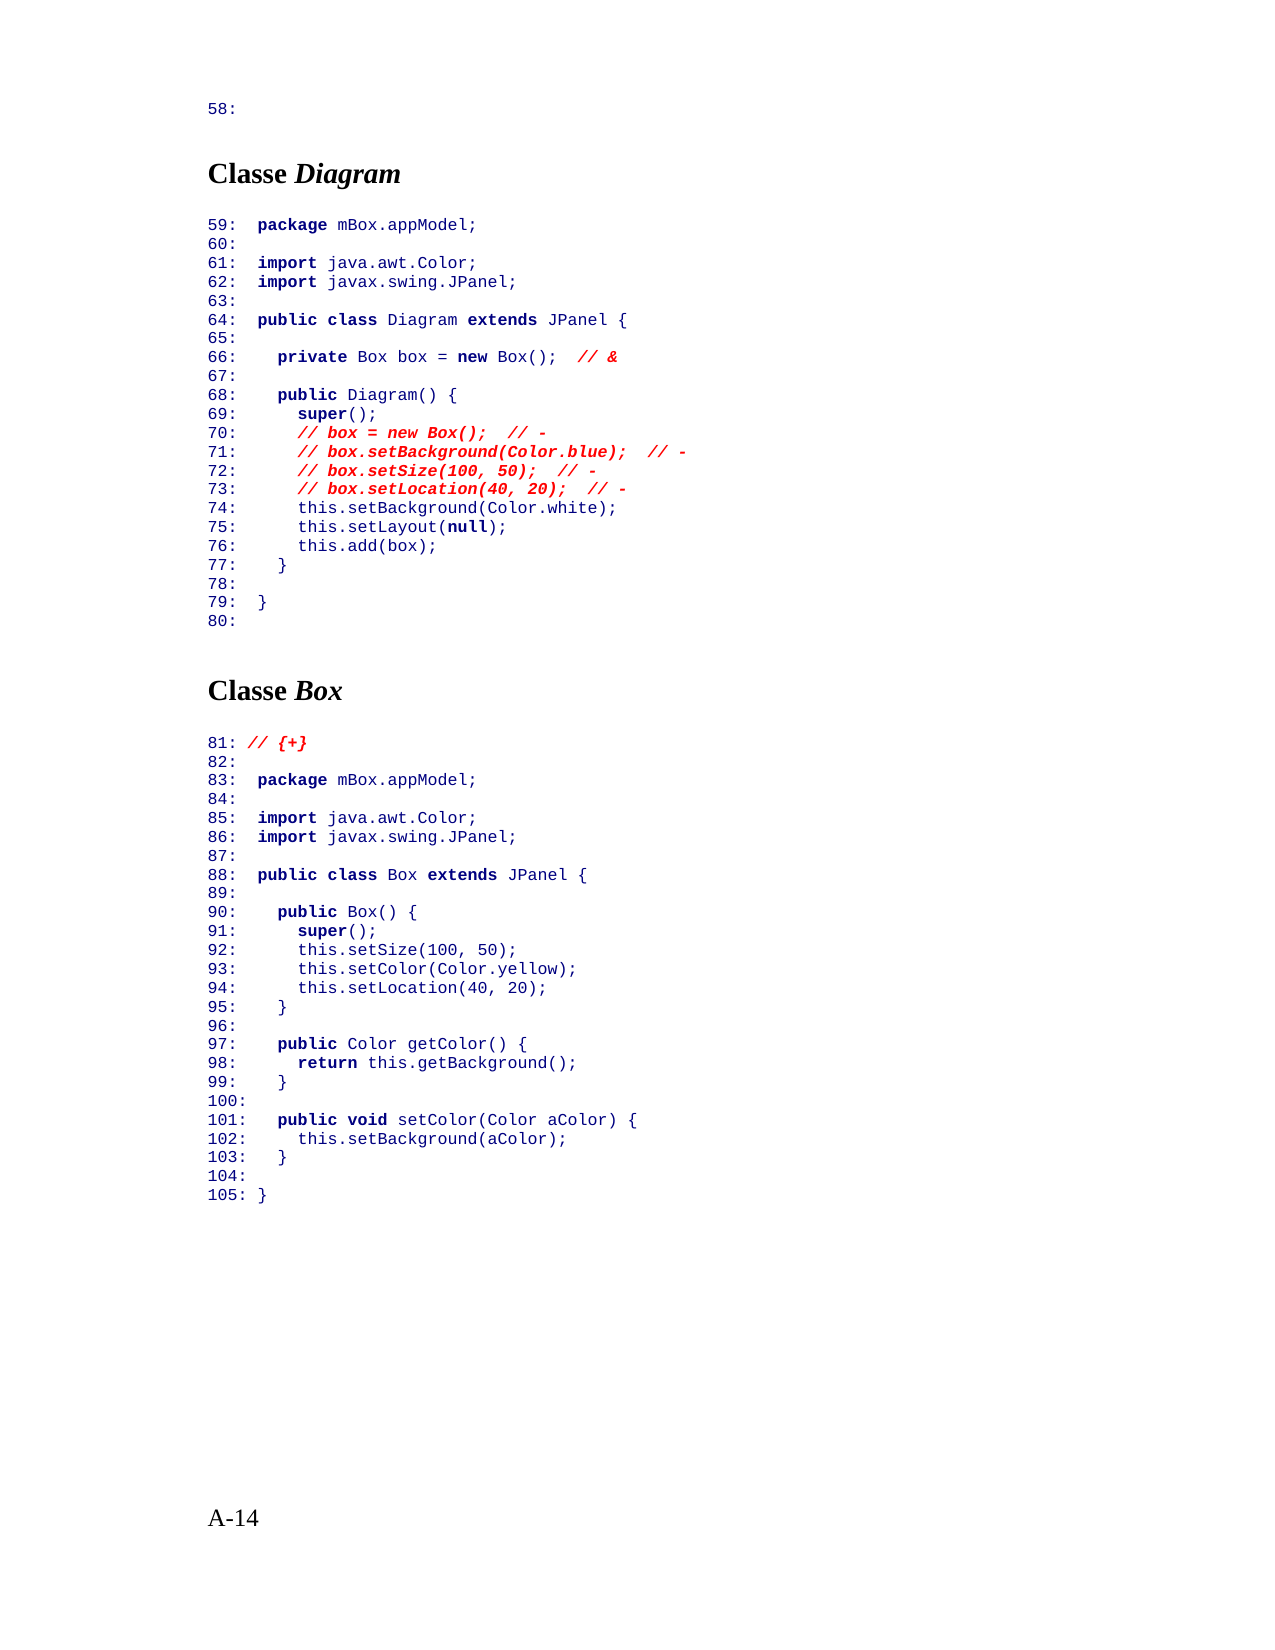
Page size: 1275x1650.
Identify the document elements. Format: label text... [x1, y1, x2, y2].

text Classe Box [207, 674, 1156, 707]
text 74: this.setBackground(Color.white); [207, 500, 1156, 519]
text 100: [207, 1092, 1156, 1111]
text 71: // box.setBackground(Color.blue); // - [207, 443, 1156, 462]
text 69: super(); [207, 406, 1156, 424]
text 103: } [207, 1149, 1156, 1168]
text 90: public Box() { [207, 904, 1156, 923]
text 97: public Color getColor() { [207, 1036, 1156, 1055]
text 59: package mBox.appModel; [207, 217, 1156, 236]
text 65: [207, 330, 1156, 349]
text 82: [207, 753, 1156, 772]
text 94: this.setLocation(40, 20); [207, 979, 1156, 998]
text 77: } [207, 556, 1156, 575]
text 75: this.setLayout(null); [207, 519, 1156, 537]
text Classe Diagram [207, 157, 1156, 189]
text 83: package mBox.appModel; [207, 772, 1156, 791]
text 72: // box.setSize(100, 50); // - [207, 462, 1156, 481]
text 93: this.setColor(Color.yellow); [207, 961, 1156, 979]
text 87: [207, 847, 1156, 866]
text 105: } [207, 1187, 1156, 1206]
text 68: public Diagram() { [207, 387, 1156, 406]
text 78: [207, 575, 1156, 594]
text 101: public void setColor(Color aColor) { [207, 1111, 1156, 1130]
text 89: [207, 885, 1156, 904]
text 99: } [207, 1074, 1156, 1092]
text 66: private Box box = new Box(); // & [207, 349, 1156, 368]
text 76: this.add(box); [207, 537, 1156, 556]
text 96: [207, 1017, 1156, 1036]
text 92: this.setSize(100, 50); [207, 942, 1156, 961]
text 58: [207, 100, 1156, 119]
text 62: import javax.swing.JPanel; [207, 273, 1156, 292]
text 70: // box = new Box(); // - [207, 424, 1156, 443]
text 61: import java.awt.Color; [207, 255, 1156, 273]
text 73: // box.setLocation(40, 20); // - [207, 481, 1156, 500]
text 102: this.setBackground(aColor); [207, 1130, 1156, 1149]
text 60: [207, 236, 1156, 255]
text 95: } [207, 998, 1156, 1017]
text 63: [207, 292, 1156, 311]
text 67: [207, 368, 1156, 387]
text 79: } [207, 594, 1156, 613]
text 98: return this.getBackground(); [207, 1055, 1156, 1074]
text 64: public class Diagram extends JPanel { [207, 311, 1156, 330]
text 88: public class Box extends JPanel { [207, 866, 1156, 885]
text 81: // {+} [207, 734, 1156, 753]
text 86: import javax.swing.JPanel; [207, 828, 1156, 847]
text 80: [207, 613, 1156, 632]
text 84: [207, 791, 1156, 810]
text 91: super(); [207, 923, 1156, 942]
text 85: import java.awt.Color; [207, 810, 1156, 828]
text 104: [207, 1168, 1156, 1187]
